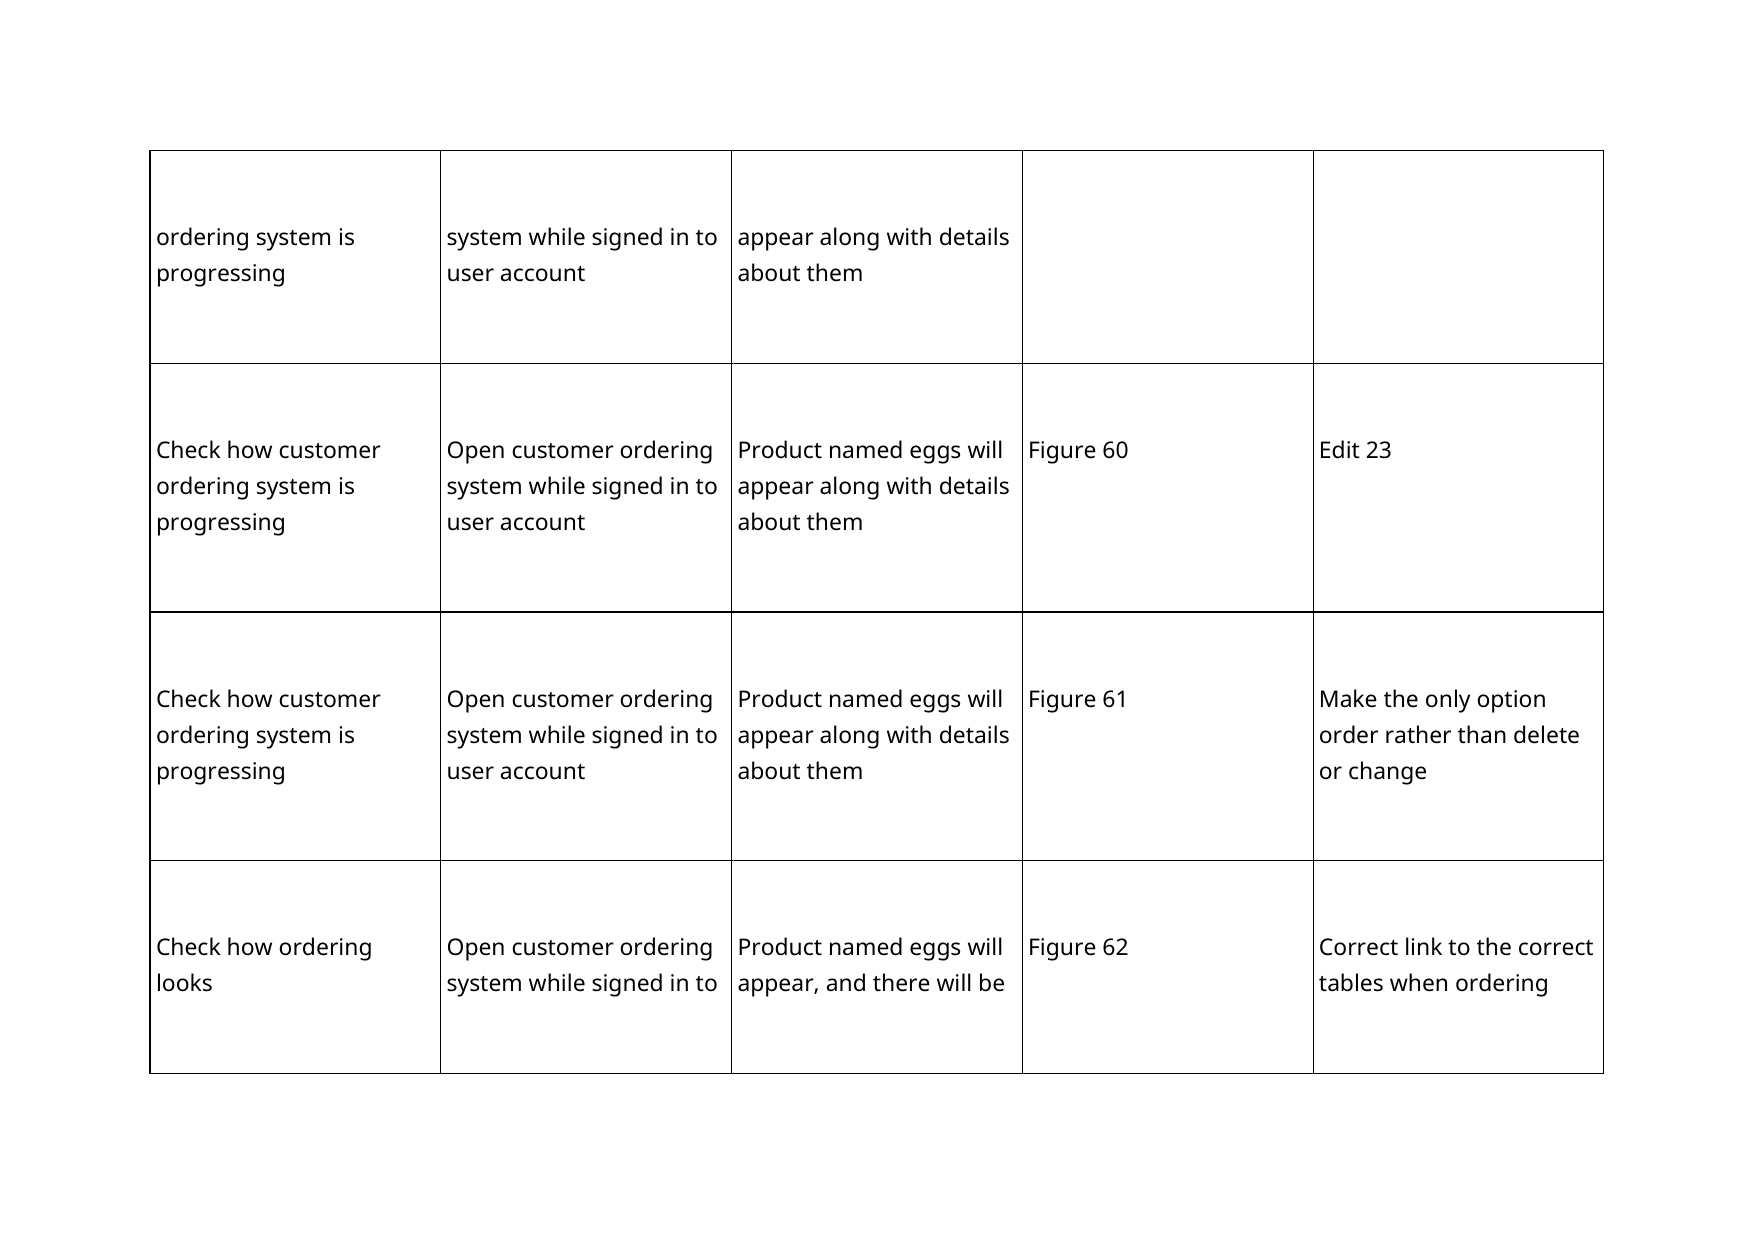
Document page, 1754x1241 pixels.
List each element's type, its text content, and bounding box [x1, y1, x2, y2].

table_cell Figure 61 [1023, 613, 1313, 860]
table_cell [1314, 151, 1603, 363]
table_cell Make the only option order rather than delete or change [1314, 613, 1603, 860]
table_cell ordering system is progressing [151, 151, 440, 363]
table_cell Edit 23 [1314, 364, 1603, 611]
table_cell appear along with details about them [732, 151, 1022, 363]
table_cell Product named eggs will appear along with details about them [732, 613, 1022, 860]
table_cell system while signed in to user account [441, 151, 731, 363]
table_cell Product named eggs will appear along with details about them [732, 364, 1022, 611]
table_cell Check how customer ordering system is progressing [151, 613, 440, 860]
table_cell Figure 62 [1023, 861, 1313, 1073]
table_cell Correct link to the correct tables when ordering [1314, 861, 1603, 1073]
table_cell [1023, 151, 1313, 363]
table_cell Figure 60 [1023, 364, 1313, 611]
table_cell Open customer ordering system while signed in to user account [441, 613, 731, 860]
table_cell Open customer ordering system while signed in to user account [441, 364, 731, 611]
table_cell Product named eggs will appear, and there will be [732, 861, 1022, 1073]
table_cell Open customer ordering system while signed in to [441, 861, 731, 1073]
table_cell Check how customer ordering system is progressing [151, 364, 440, 611]
table_cell Check how ordering looks [151, 861, 440, 1073]
